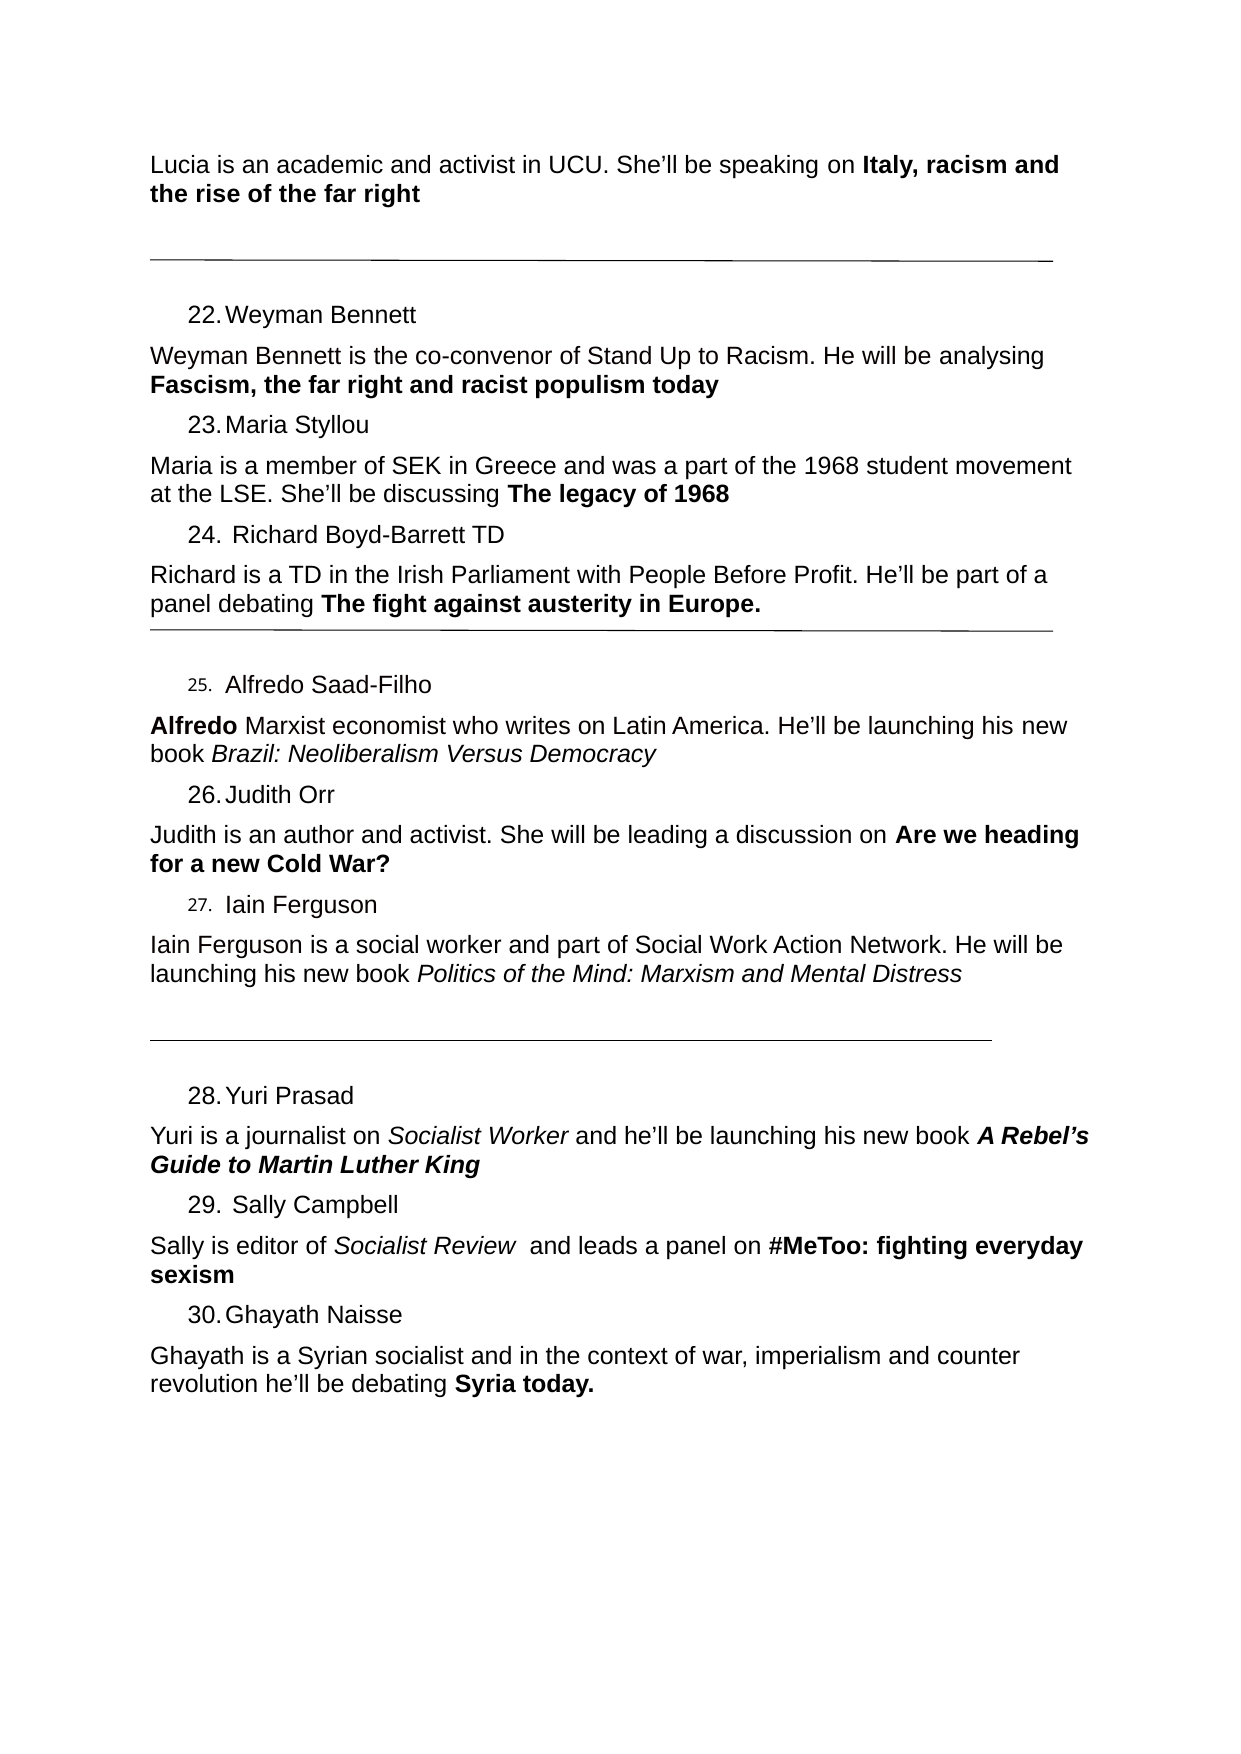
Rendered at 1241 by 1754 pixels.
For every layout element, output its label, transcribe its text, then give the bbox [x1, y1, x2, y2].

list Judith Orr [187, 780, 1090, 809]
text Maria is a member of SEK in Greece and was a part of the 1968 student movement at the LSE. She’ll be discussing The legacy of 1968 [150, 451, 1090, 508]
list Maria Styllou [187, 410, 1090, 439]
list Weyman Bennett [187, 300, 1090, 329]
text Weyman Bennett is the co-convenor of Stand Up to Racism. He will be analysing Fascism, the far right and racist populism today [150, 341, 1090, 398]
text Richard is a TD in the Irish Parliament with People Before Profit. He’ll be part of a panel debating The fight against austerity in Europe. [150, 560, 1090, 618]
list Richard Boyd-Barrett TD [187, 520, 1090, 549]
text Alfredo Marxist economist who writes on Latin America. He’ll be launching his new book Brazil: Neoliberalism Versus Democracy [150, 711, 1090, 768]
text Sally is editor of Socialist Review and leads a panel on #MeToo: fighting everyday sexism [150, 1231, 1090, 1288]
list Alfredo Saad-Filho [187, 670, 1090, 699]
text Lucia is an academic and activist in UCU. She’ll be speaking on Italy, racism and the rise of the far right [150, 150, 1090, 207]
list Iain Ferguson [187, 890, 1090, 918]
list Ghayath Naisse [187, 1300, 1090, 1329]
text Yuri is a journalist on Socialist Worker and he’ll be launching his new book A Rebel’s Guide to Martin Luther King [150, 1121, 1090, 1179]
list Yuri Prasad [187, 1081, 1090, 1109]
list Sally Campbell [187, 1190, 1090, 1219]
text Iain Ferguson is a social worker and part of Social Work Action Network. He will be launching his new book Politics of the Mind: Marxism and Mental Distress [150, 930, 1090, 988]
text Judith is an author and activist. She will be leading a discussion on Are we heading for a new Cold War? [150, 821, 1090, 878]
text Ghayath is a Syrian socialist and in the context of war, imperialism and counter revolution he’ll be debating Syria today. [150, 1341, 1090, 1398]
